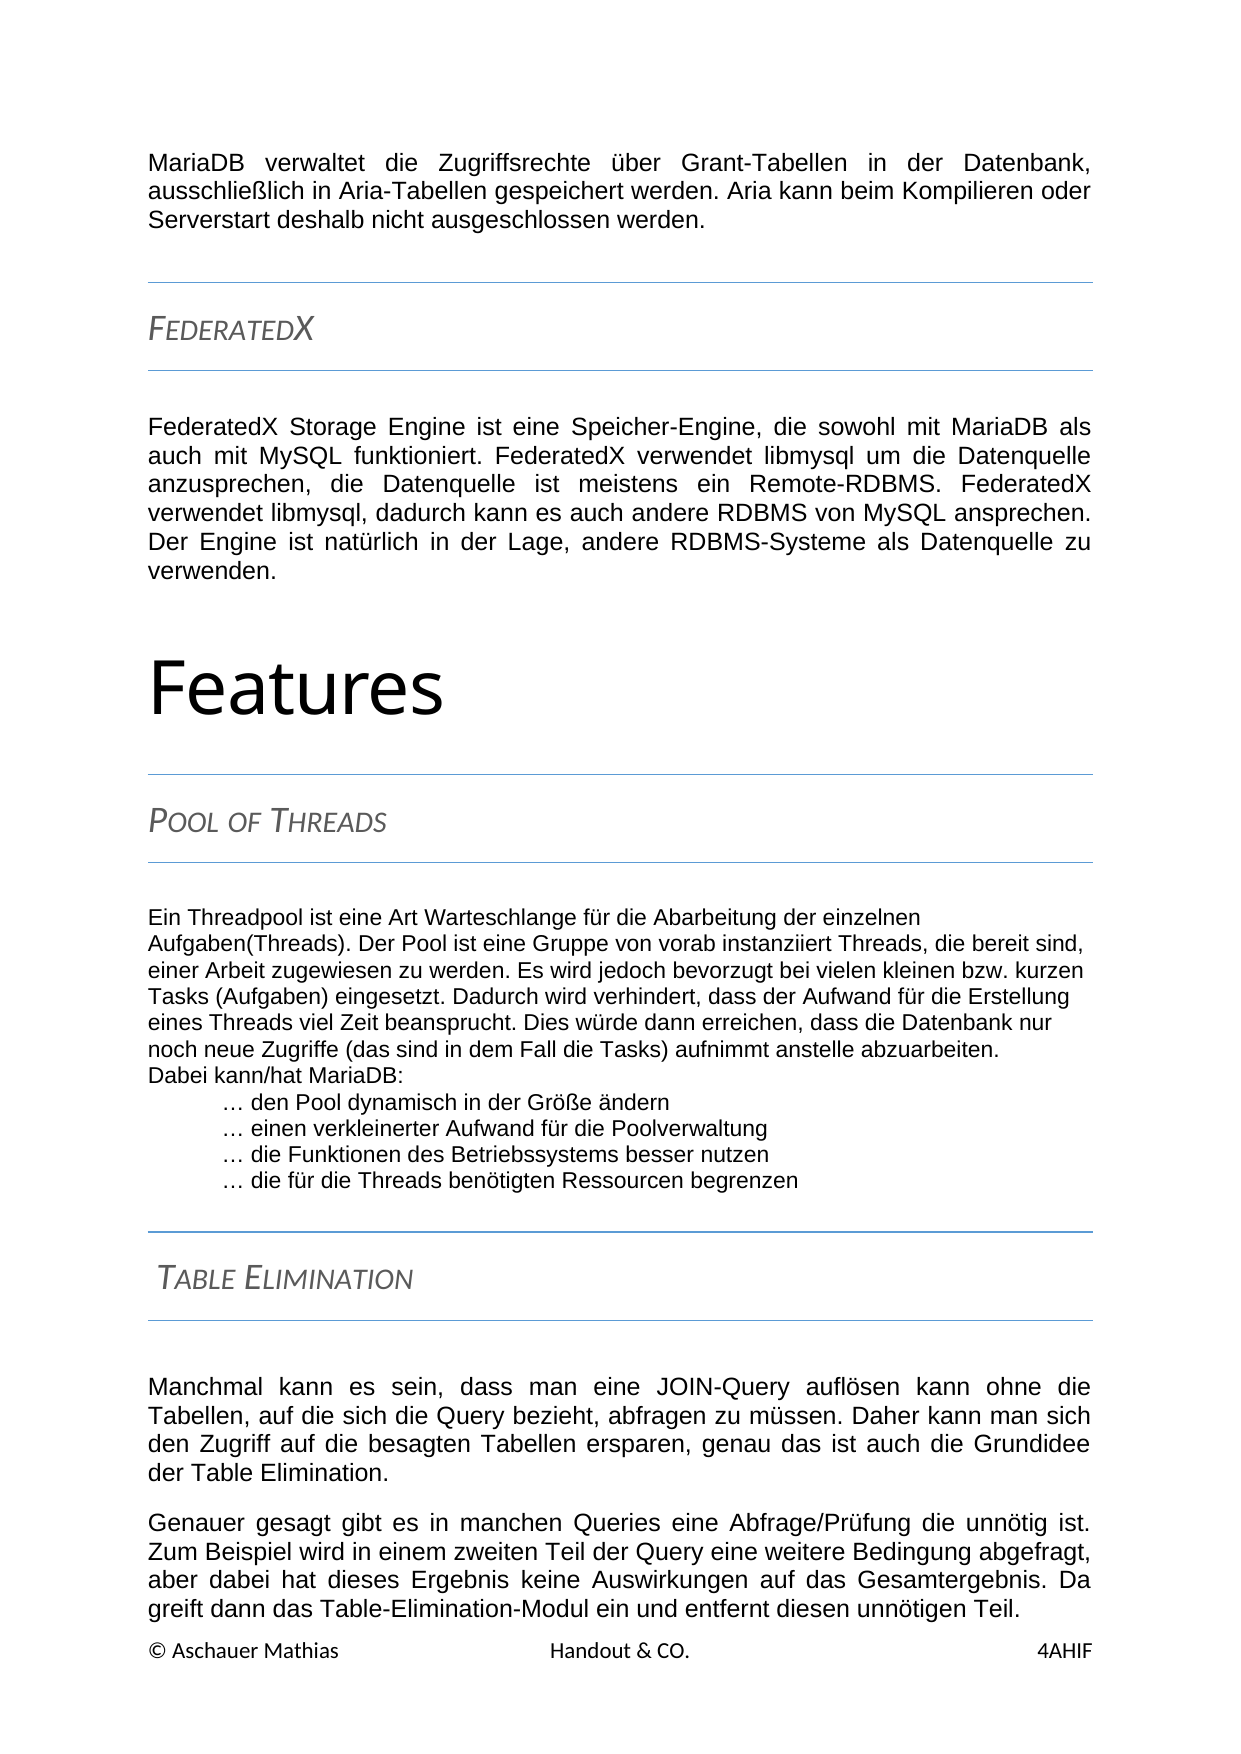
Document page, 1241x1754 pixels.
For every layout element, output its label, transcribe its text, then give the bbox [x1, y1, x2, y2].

text Table Elimination [148, 1233, 1093, 1320]
text … einen verkleinerter Aufwand für die Poolverwaltung [148, 1115, 1093, 1141]
text … den Pool dynamisch in der Größe ändern [148, 1088, 1093, 1115]
text Manchmal kann es sein, dass man eine JOIN-Query auflösen kann ohne die Tabellen, auf die sich die Query bezieht, abfragen zu müssen. Daher kann man sich den Zugriff auf die besagten Tabellen ersparen, genau das ist auch die Grundidee der Table Elimination. [148, 1372, 1093, 1487]
text Pool of Threads [148, 775, 1093, 862]
text Features [148, 634, 1093, 736]
text … die Funktionen des Betriebssystems besser nutzen [148, 1141, 1093, 1167]
text Dabei kann/hat MariaDB: [148, 1062, 1093, 1088]
text Ein Threadpool ist eine Art Warteschlange für die Abarbeitung der einzelnen Aufgaben(Threads). Der Pool ist eine Gruppe von vorab instanziiert Threads, die bereit sind, einer Arbeit zugewiesen zu werden. Es wird jedoch bevorzugt bei vielen kleinen bzw. kurzen Tasks (Aufgaben) eingesetzt. Dadurch wird verhindert, dass der Aufwand für die Erstellung eines Threads viel Zeit beansprucht. Dies würde dann erreichen, dass die Datenbank nur noch neue Zugriffe (das sind in dem Fall die Tasks) aufnimmt anstelle abzuarbeiten. [148, 904, 1093, 1062]
text MariaDB verwaltet die Zugriffsrechte über Grant-Tabellen in der Datenbank, ausschließlich in Aria-Tabellen gespeichert werden. Aria kann beim Kompilieren oder Serverstart deshalb nicht ausgeschlossen werden. [148, 148, 1093, 234]
text FederatedX [148, 283, 1093, 370]
text Genauer gesagt gibt es in manchen Queries eine Abfrage/Prüfung die unnötig ist. Zum Beispiel wird in einem zweiten Teil der Query eine weitere Bedingung abgefragt, aber dabei hat dieses Ergebnis keine Auswirkungen auf das Gesamtergebnis. Da greift dann das Table-Elimination-Modul ein und entfernt diesen unnötigen Teil. [148, 1508, 1093, 1623]
text … die für die Threads benötigten Ressourcen begrenzen [148, 1167, 1093, 1194]
text FederatedX Storage Engine ist eine Speicher-Engine, die sowohl mit MariaDB als auch mit MySQL funktioniert. FederatedX verwendet libmysql um die Datenquelle anzusprechen, die Datenquelle ist meistens ein Remote-RDBMS. FederatedX verwendet libmysql, dadurch kann es auch andere RDBMS von MySQL ansprechen. Der Engine ist natürlich in der Lage, andere RDBMS-Systeme als Datenquelle zu verwenden. [148, 412, 1093, 584]
